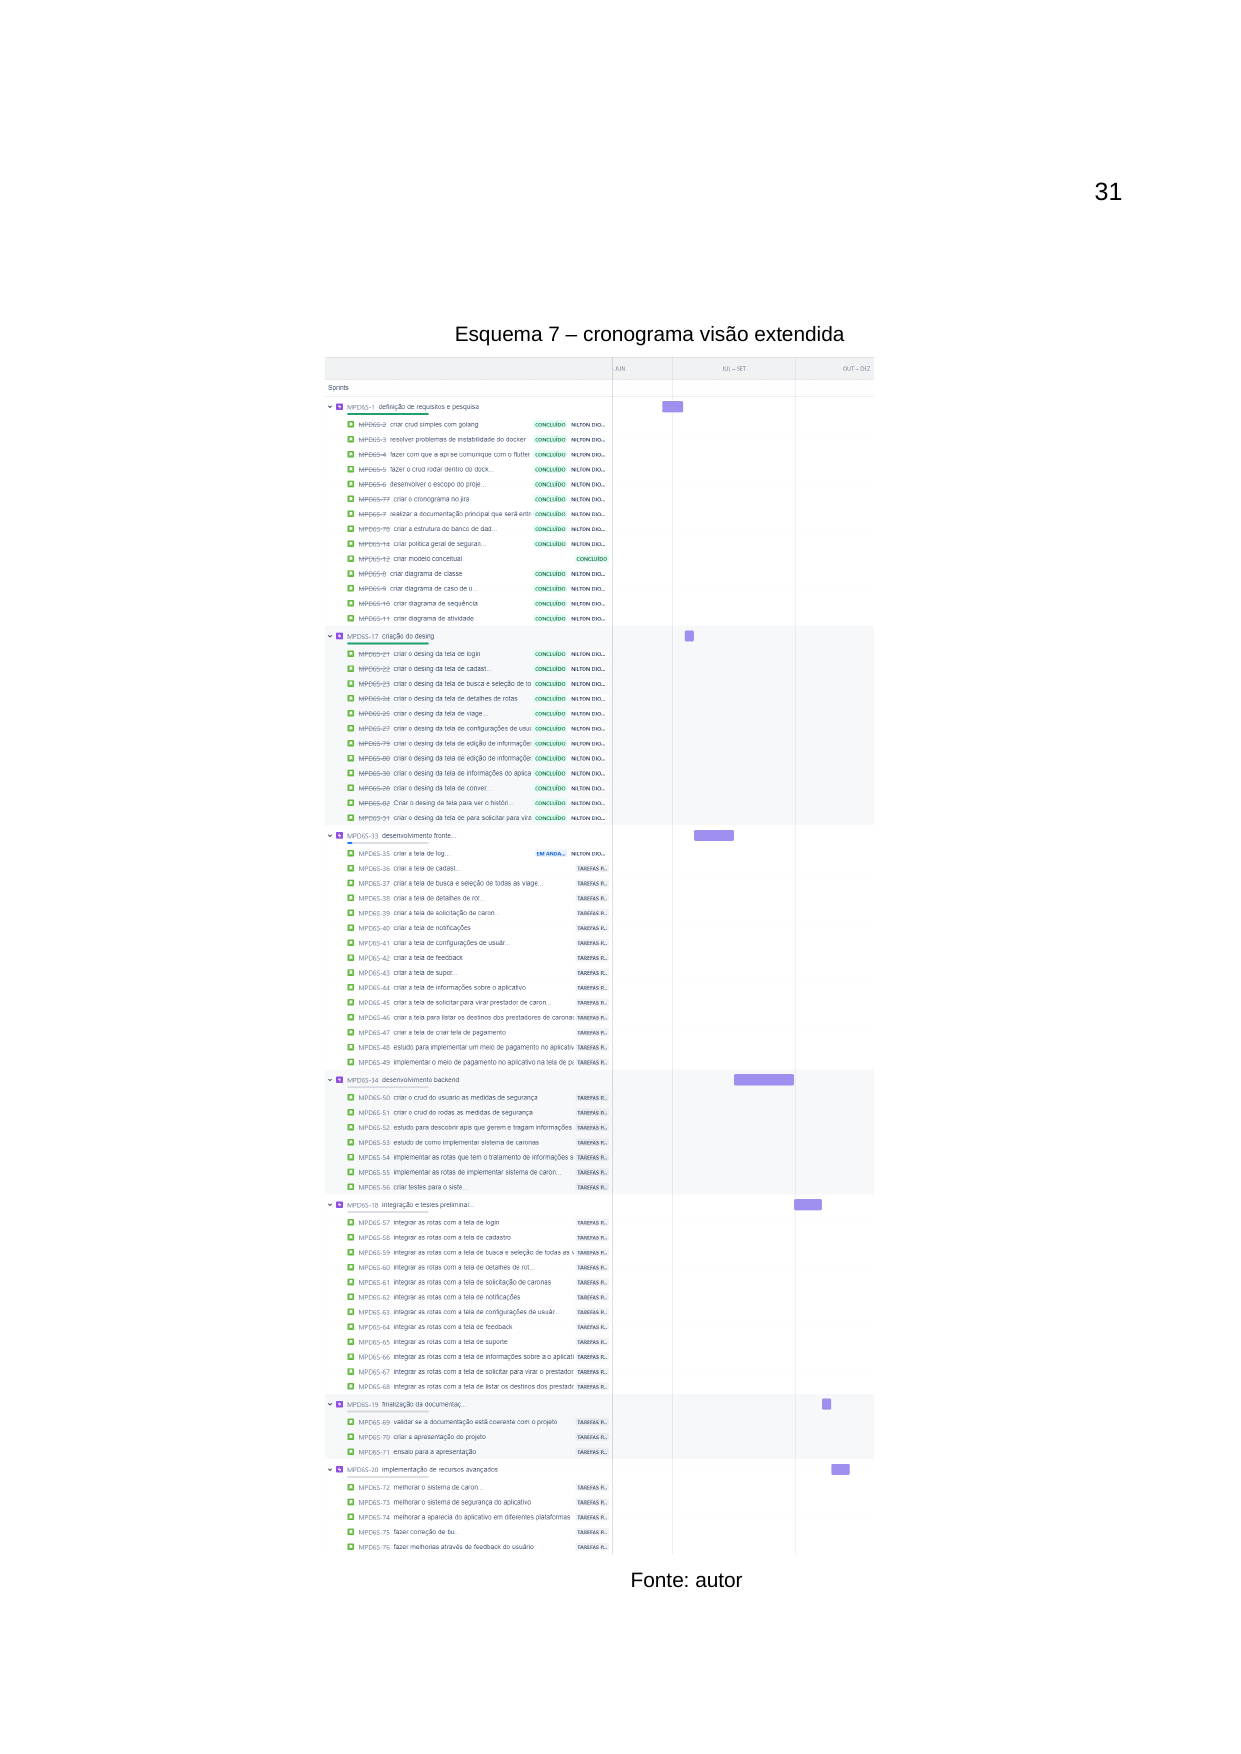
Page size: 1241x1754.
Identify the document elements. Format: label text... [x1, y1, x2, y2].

picture [324, 357, 874, 1554]
text Fonte: autor [177, 1568, 1122, 1592]
text Esquema 7 – cronograma visão extendida [177, 322, 1122, 346]
